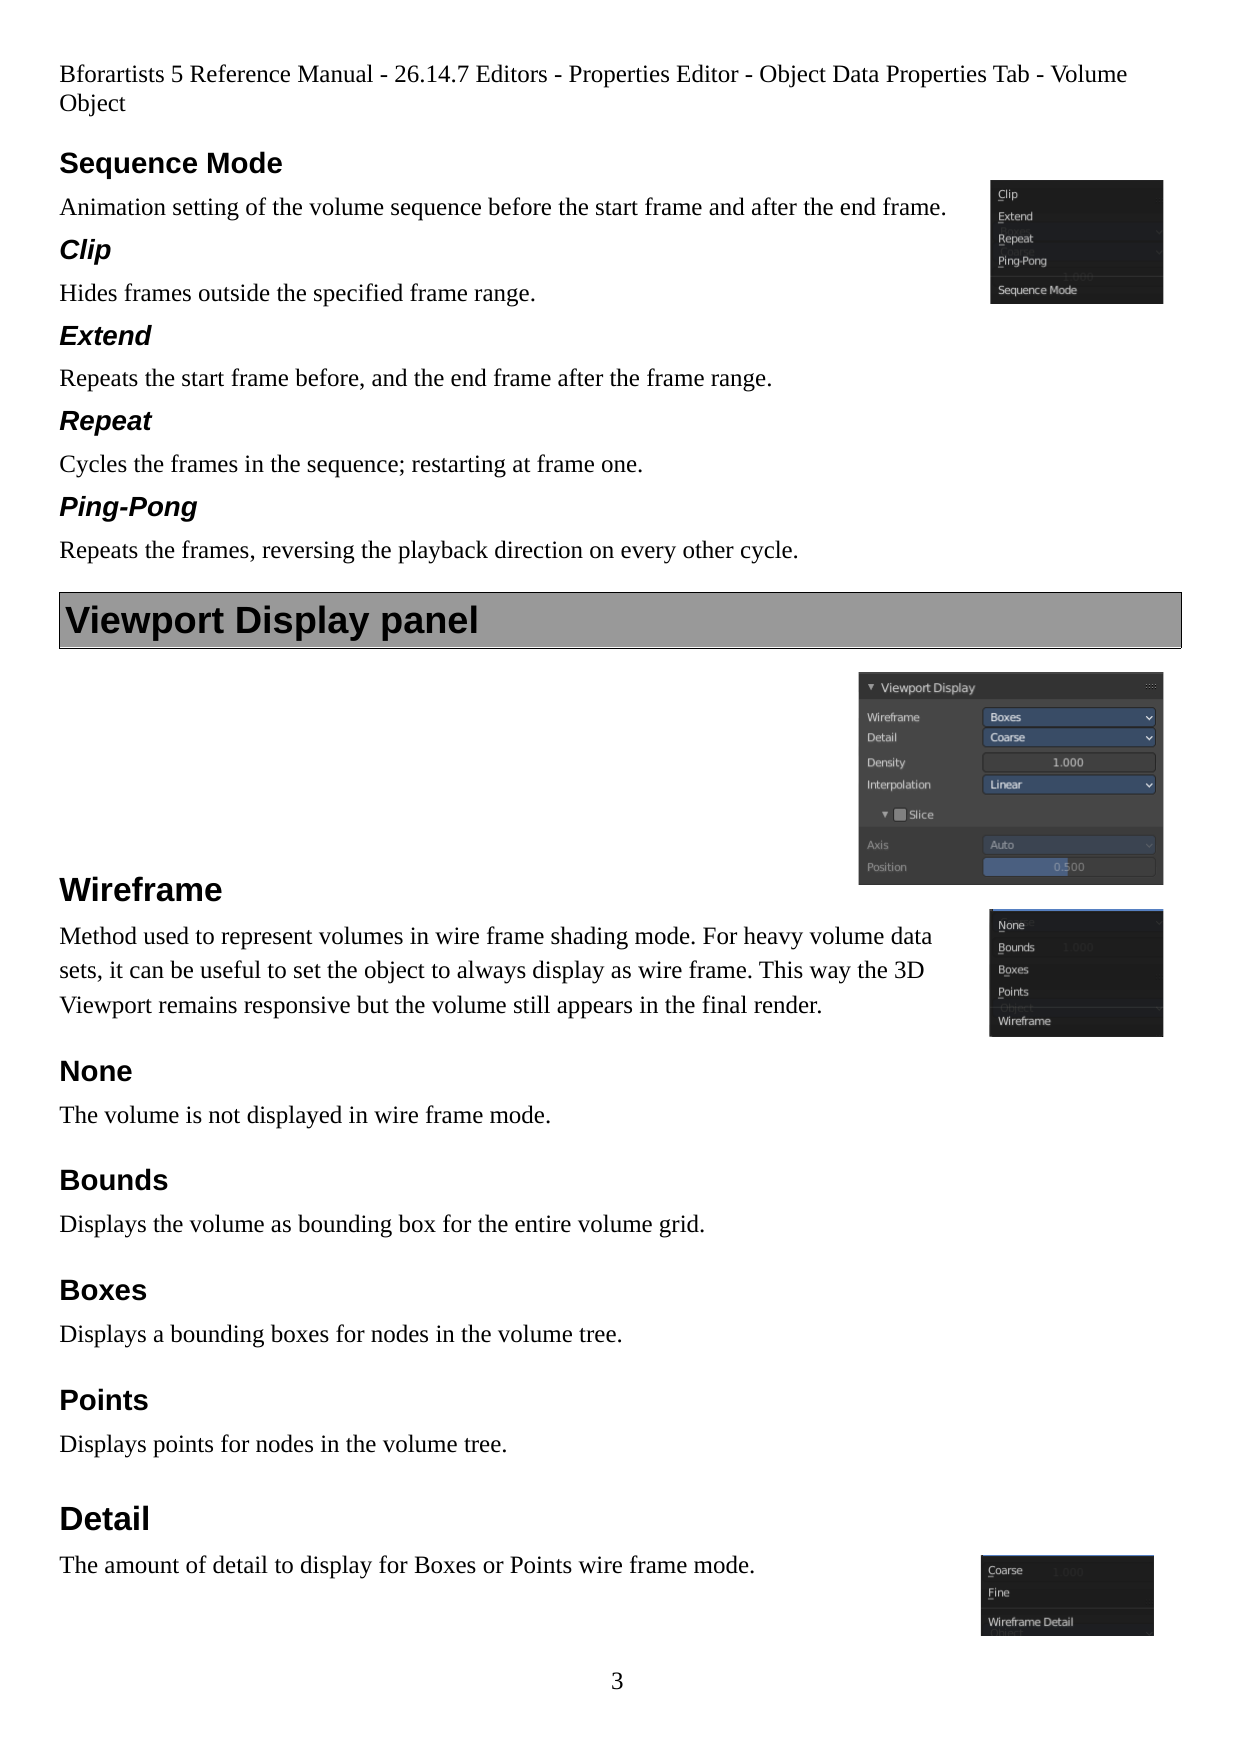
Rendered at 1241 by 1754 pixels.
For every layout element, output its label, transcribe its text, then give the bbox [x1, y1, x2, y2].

text Hides frames outside the specified frame range. [59, 278, 1181, 307]
subtitle Repeat [59, 405, 1181, 437]
text Displays points for nodes in the volume tree. [59, 1429, 1181, 1458]
subtitle Sequence Mode [59, 146, 1181, 180]
text Displays a bounding boxes for nodes in the volume tree. [59, 1319, 1181, 1348]
subtitle Bounds [59, 1163, 1181, 1197]
subtitle Points [59, 1383, 1181, 1417]
subtitle Detail [59, 1499, 1181, 1538]
subtitle Clip [59, 233, 990, 265]
text Repeats the start frame before, and the end frame after the frame range. [59, 363, 1181, 392]
text Repeats the frames, reversing the playback direction on every other cycle. [59, 535, 1181, 563]
subtitle Wireframe [59, 870, 1181, 908]
picture [990, 180, 1164, 304]
picture [858, 672, 1164, 885]
subtitle [1164, 233, 1181, 265]
subtitle None [59, 1053, 1181, 1087]
picture [980, 1555, 1154, 1636]
picture [989, 909, 1164, 1037]
text Cycles the frames in the sequence; restarting at frame one. [59, 449, 1181, 478]
subtitle Extend [59, 319, 1181, 351]
subtitle Boxes [59, 1273, 1181, 1307]
text The amount of detail to display for Boxes or Points wire frame mode. [59, 1550, 1181, 1579]
text Method used to represent volumes in wire frame shading mode. For heavy volume data sets, it can be useful to set the object to always display as wire frame. This way the 3D Viewport remains responsive but the volume still appears in the final render. [59, 921, 989, 1018]
text Displays the volume as bounding box for the entire volume grid. [59, 1209, 1181, 1238]
text Animation setting of the volume sequence before the start frame and after the end frame. [59, 192, 990, 221]
subtitle Ping-Pong [59, 490, 1181, 522]
text The volume is not displayed in wire frame mode. [59, 1100, 1181, 1128]
table_header Viewport Display panel [60, 593, 1181, 647]
